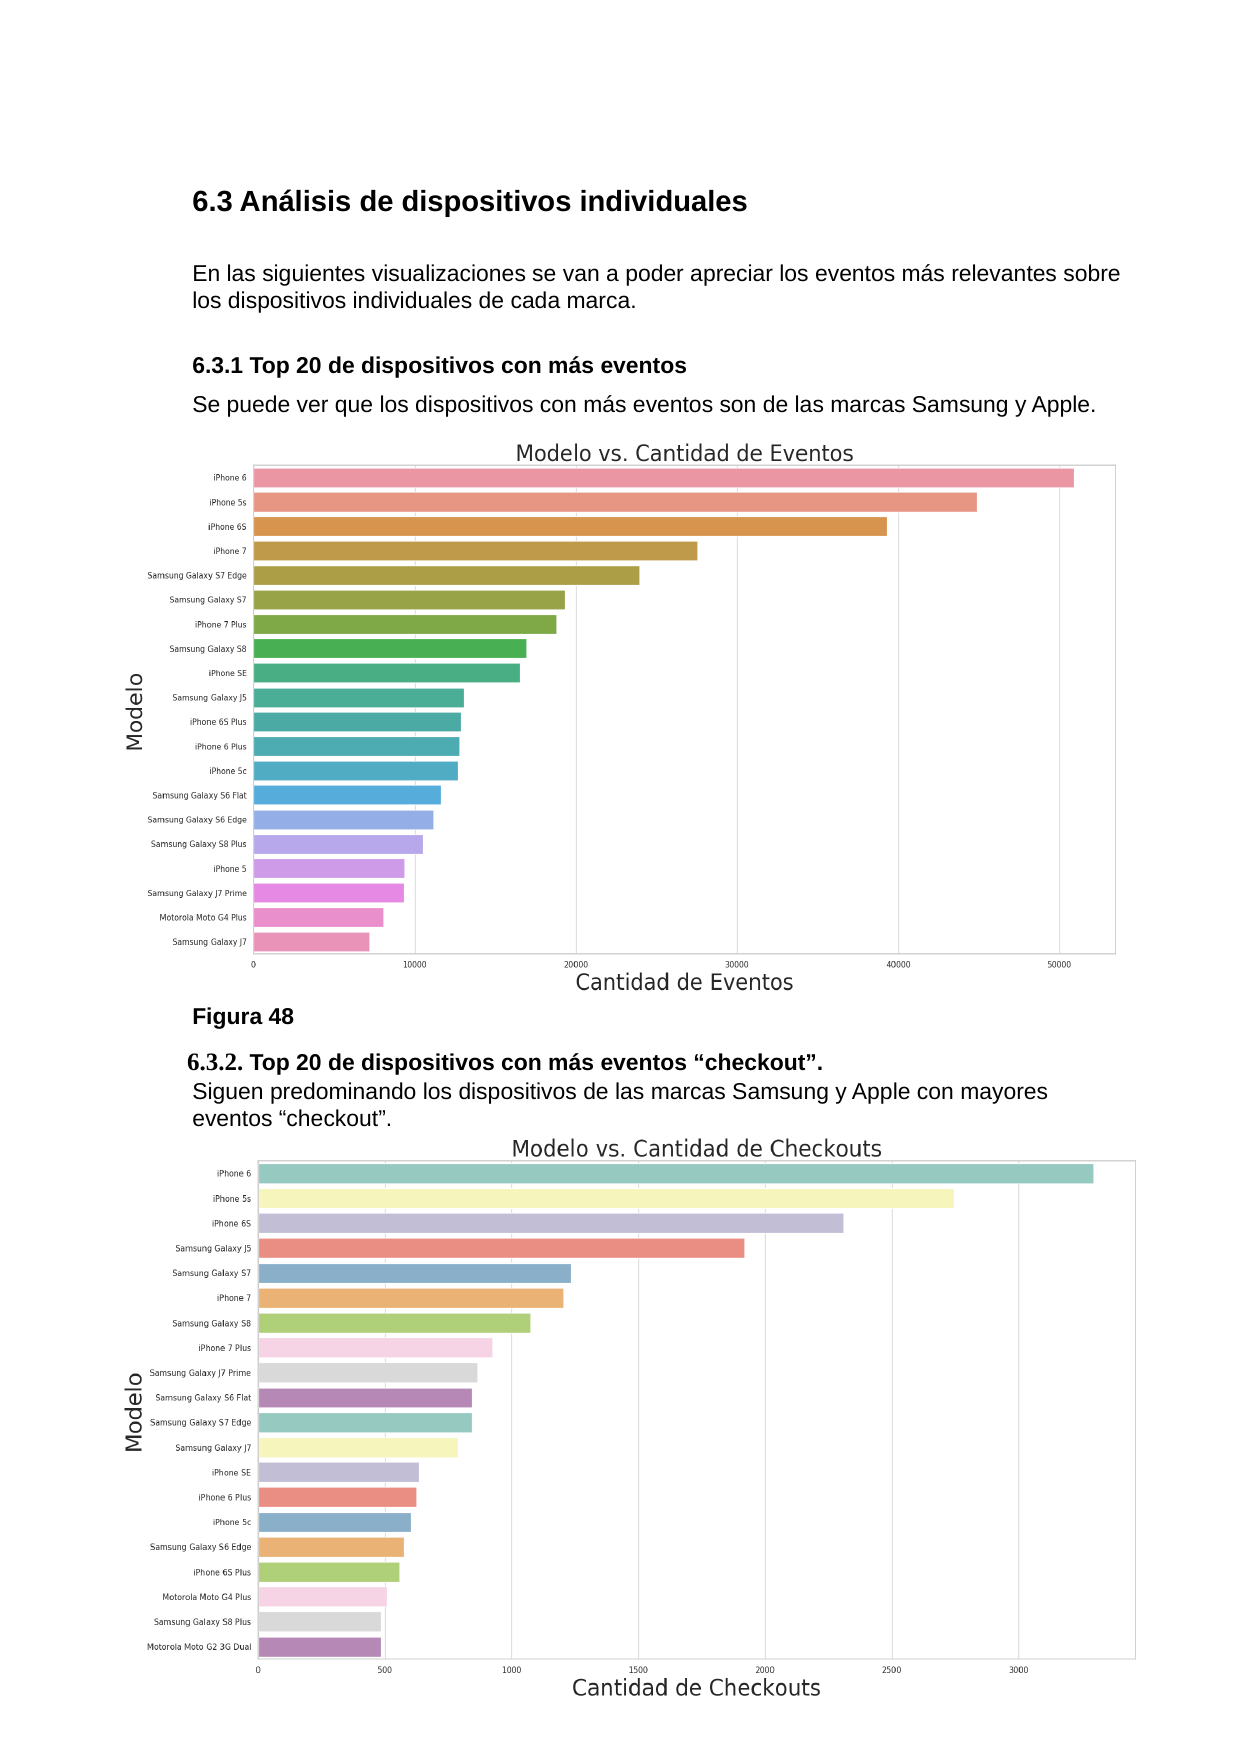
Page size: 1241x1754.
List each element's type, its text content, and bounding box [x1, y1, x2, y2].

picture [117, 1133, 1143, 1705]
text Figura 48 [118, 999, 1122, 1029]
subtitle 6.3.1 Top 20 de dispositivos con más eventos [118, 352, 1122, 379]
text 6.3.2. Top 20 de dispositivos con más eventos “checkout”. [118, 1047, 1122, 1076]
text [118, 418, 1122, 438]
text En las siguientes visualizaciones se van a poder apreciar los eventos más relevantes sobre los dispositivos individuales de cada marca. [118, 258, 1122, 314]
picture [118, 438, 1123, 999]
text Siguen predominando los dispositivos de las marcas Samsung y Apple con mayores eventos “checkout”. [118, 1076, 1122, 1131]
text Se puede ver que los dispositivos con más eventos son de las marcas Samsung y Apple. [118, 391, 1122, 418]
subtitle 6.3 Análisis de dispositivos individuales [118, 184, 1122, 217]
